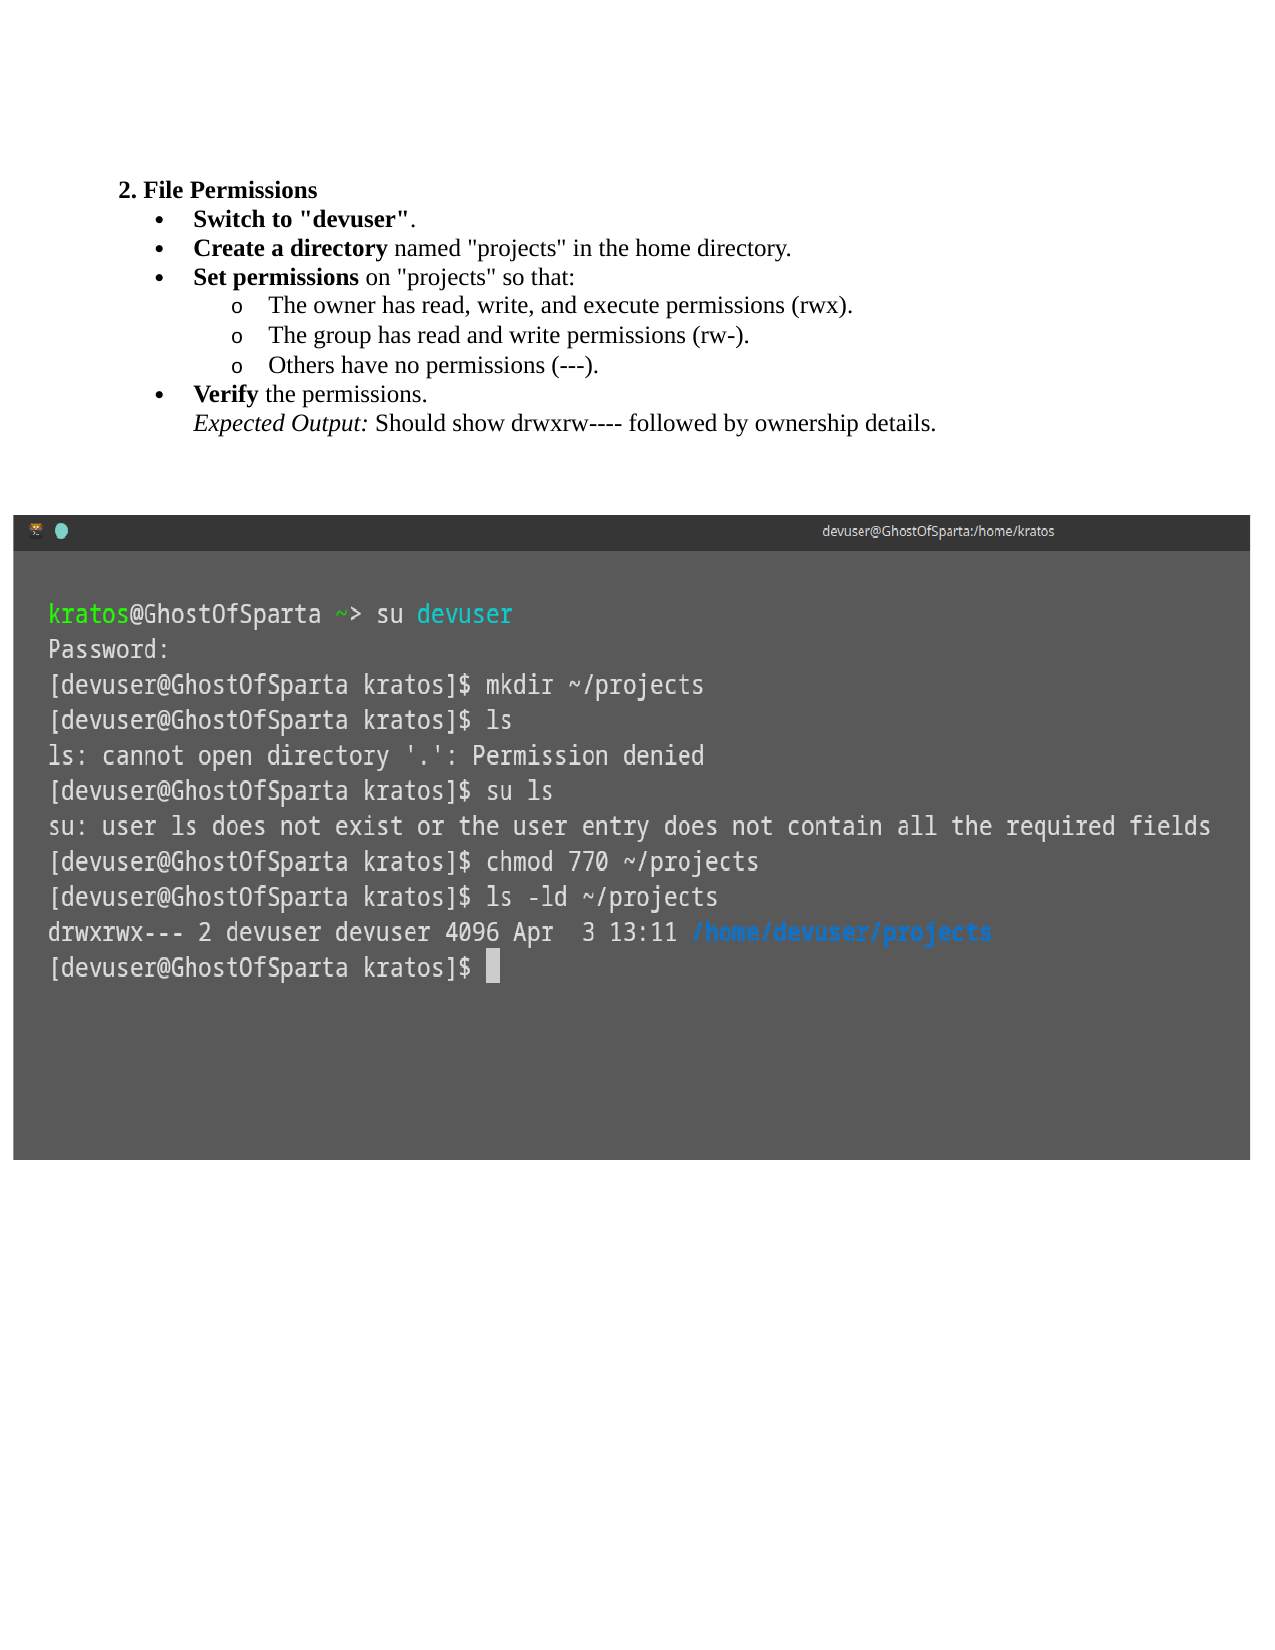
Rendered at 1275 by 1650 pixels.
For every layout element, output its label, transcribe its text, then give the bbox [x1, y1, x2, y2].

list Verify the permissions. Expected Output: Should show drwxrw---- followed by ownership details. [156, 379, 1157, 437]
list Switch to "devuser". [156, 204, 1157, 233]
list The owner has read, write, and execute permissions (rwx). [231, 291, 1157, 320]
text 2. File Permissions [118, 176, 1157, 204]
list While logged in as "devuser", start a background process using the sleep command for 1000 seconds. [156, 897, 1157, 954]
list Create a directory named "projects" in the home directory. [156, 233, 1157, 262]
list List processes to find the PID of the sleep process. Expected Output: Look for "sleep 1000" and note its PID. [156, 954, 1157, 1012]
list Others have no permissions (---). [231, 350, 1157, 379]
list Terminate the sleep process using its PID. [156, 1012, 1157, 1041]
list The group has read and write permissions (rw-). [231, 320, 1157, 350]
list Set permissions on "projects" so that: [156, 262, 1157, 291]
list Confirm the process is terminated. Expected Output: "sleep 1000" should no longer appear in the process list. [156, 1041, 1157, 1098]
text 3. Process Management [118, 868, 1157, 897]
